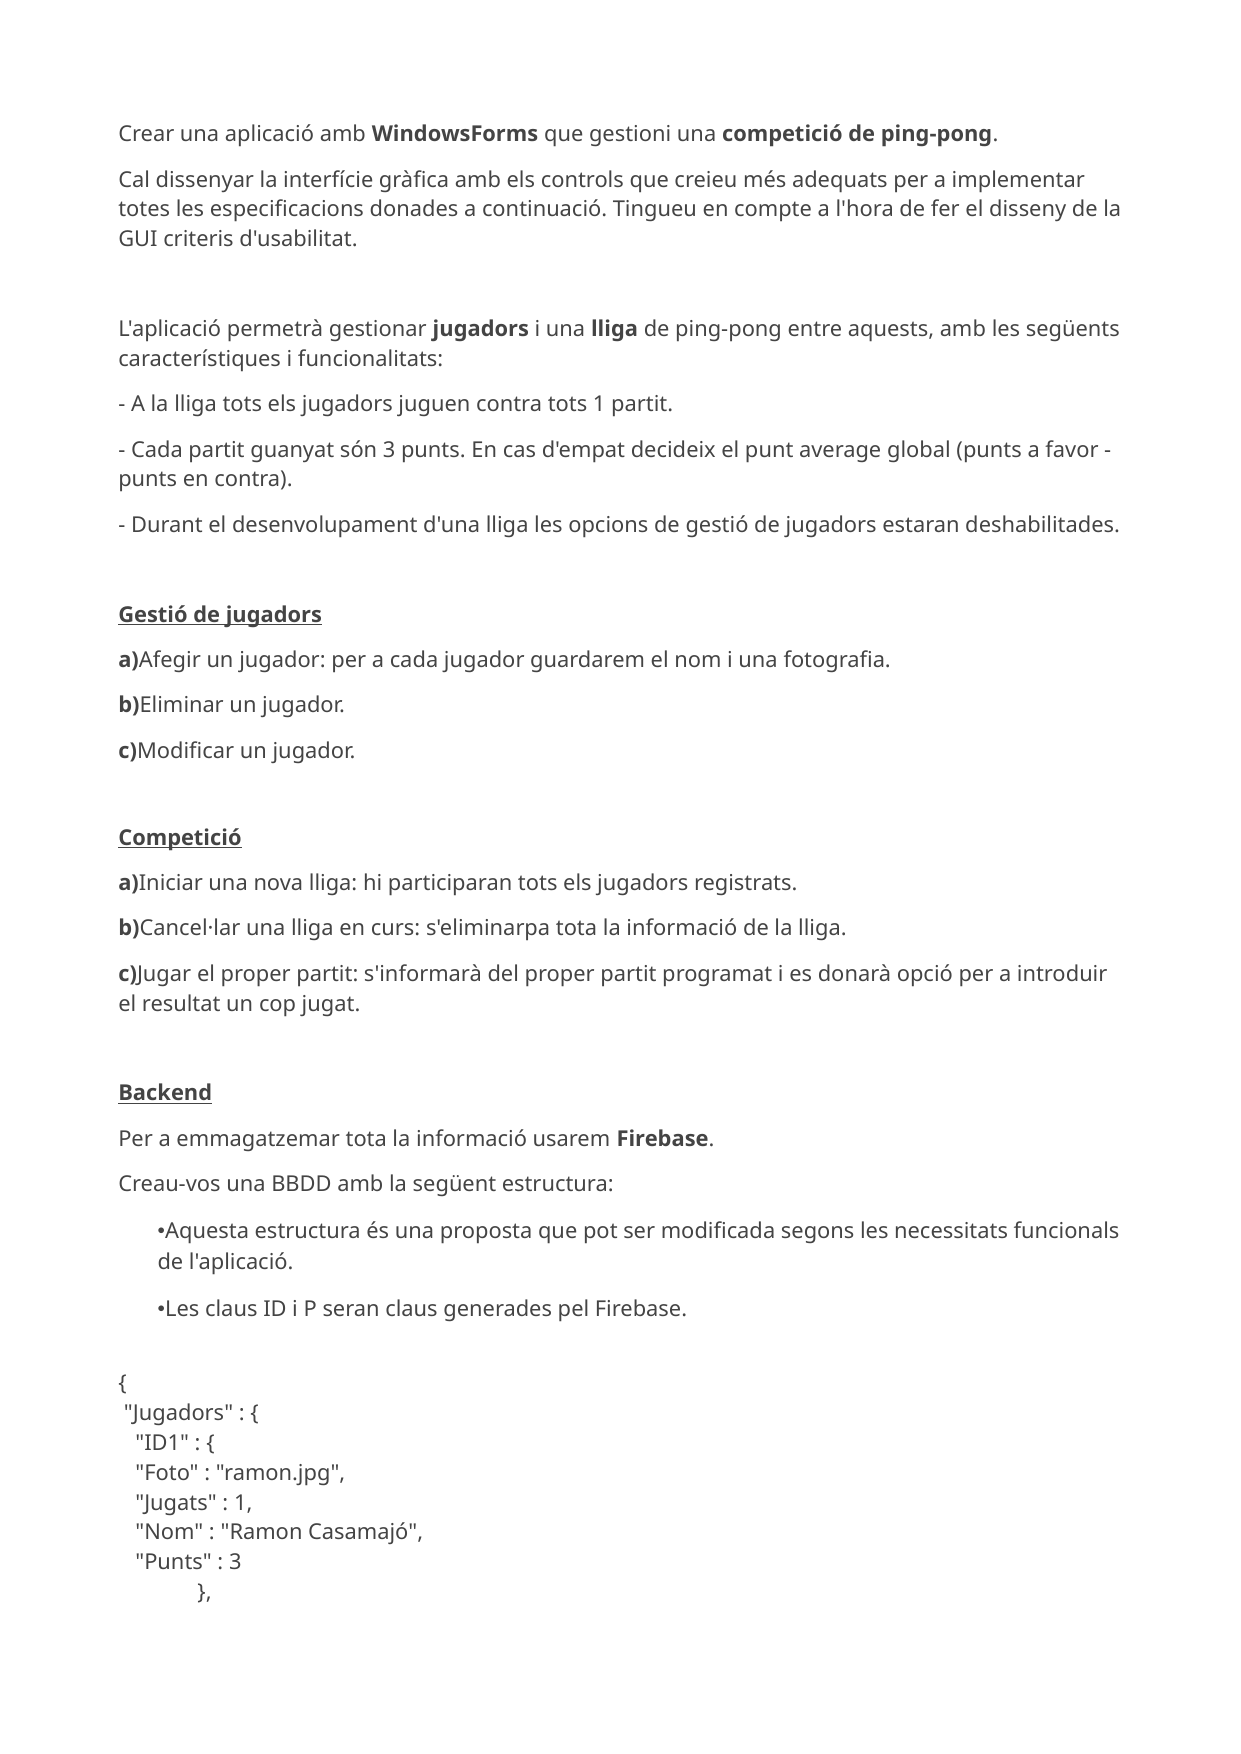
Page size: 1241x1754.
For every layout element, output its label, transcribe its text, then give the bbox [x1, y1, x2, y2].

text b)Eliminar un jugador. [118, 689, 1122, 719]
text Gestió de jugadors [118, 598, 1122, 628]
text Creau-vos una BBDD amb la següent estructura: [118, 1168, 1122, 1198]
text Crear una aplicació amb WindowsForms que gestioni una competició de ping-pong. [118, 118, 1122, 148]
text c)Jugar el proper partit: s'informarà del proper partit programat i es donarà opció per a introduir el resultat un cop jugat. [118, 958, 1122, 1017]
text b)Cancel·lar una lliga en curs: s'eliminarpa tota la informació de la lliga. [118, 912, 1122, 942]
text Cal dissenyar la interfície gràfica amb els controls que creieu més adequats per a implementar totes les especificacions donades a continuació. Tingueu en compte a l'hora de fer el disseny de la GUI criteris d'usabilitat. [118, 163, 1122, 253]
text - A la lliga tots els jugadors juguen contra tots 1 partit. [118, 388, 1122, 418]
text a)Iniciar una nova lliga: hi participaran tots els jugadors registrats. [118, 867, 1122, 897]
text - Cada partit guanyat són 3 punts. En cas d'empat decideix el punt average global (punts a favor - punts en contra). [118, 433, 1122, 493]
text Per a emmagatzemar tota la informació usarem Firebase. [118, 1123, 1122, 1152]
text c)Modificar un jugador. [118, 735, 1122, 764]
list Aquesta estructura és una proposta que pot ser modificada segons les necessitats funcionals de l'aplicació. [118, 1213, 1122, 1276]
text a)Afegir un jugador: per a cada jugador guardarem el nom i una fotografia. [118, 644, 1122, 674]
text L'aplicació permetrà gestionar jugadors i una lliga de ping-pong entre aquests, amb les següents característiques i funcionalitats: [118, 313, 1122, 372]
text Backend [118, 1077, 1122, 1107]
text Competició [118, 821, 1122, 851]
text - Durant el desenvolupament d'una lliga les opcions de gestió de jugadors estaran deshabilitades. [118, 509, 1122, 538]
list Les claus ID i P seran claus generades pel Firebase. [118, 1292, 1122, 1323]
text { "Jugadors" : { "ID1" : { "Foto" : "ramon.jpg", "Jugats" : 1, "Nom" : "Ramon Casamajó", "Punts" : 3 }, [118, 1367, 1122, 1606]
